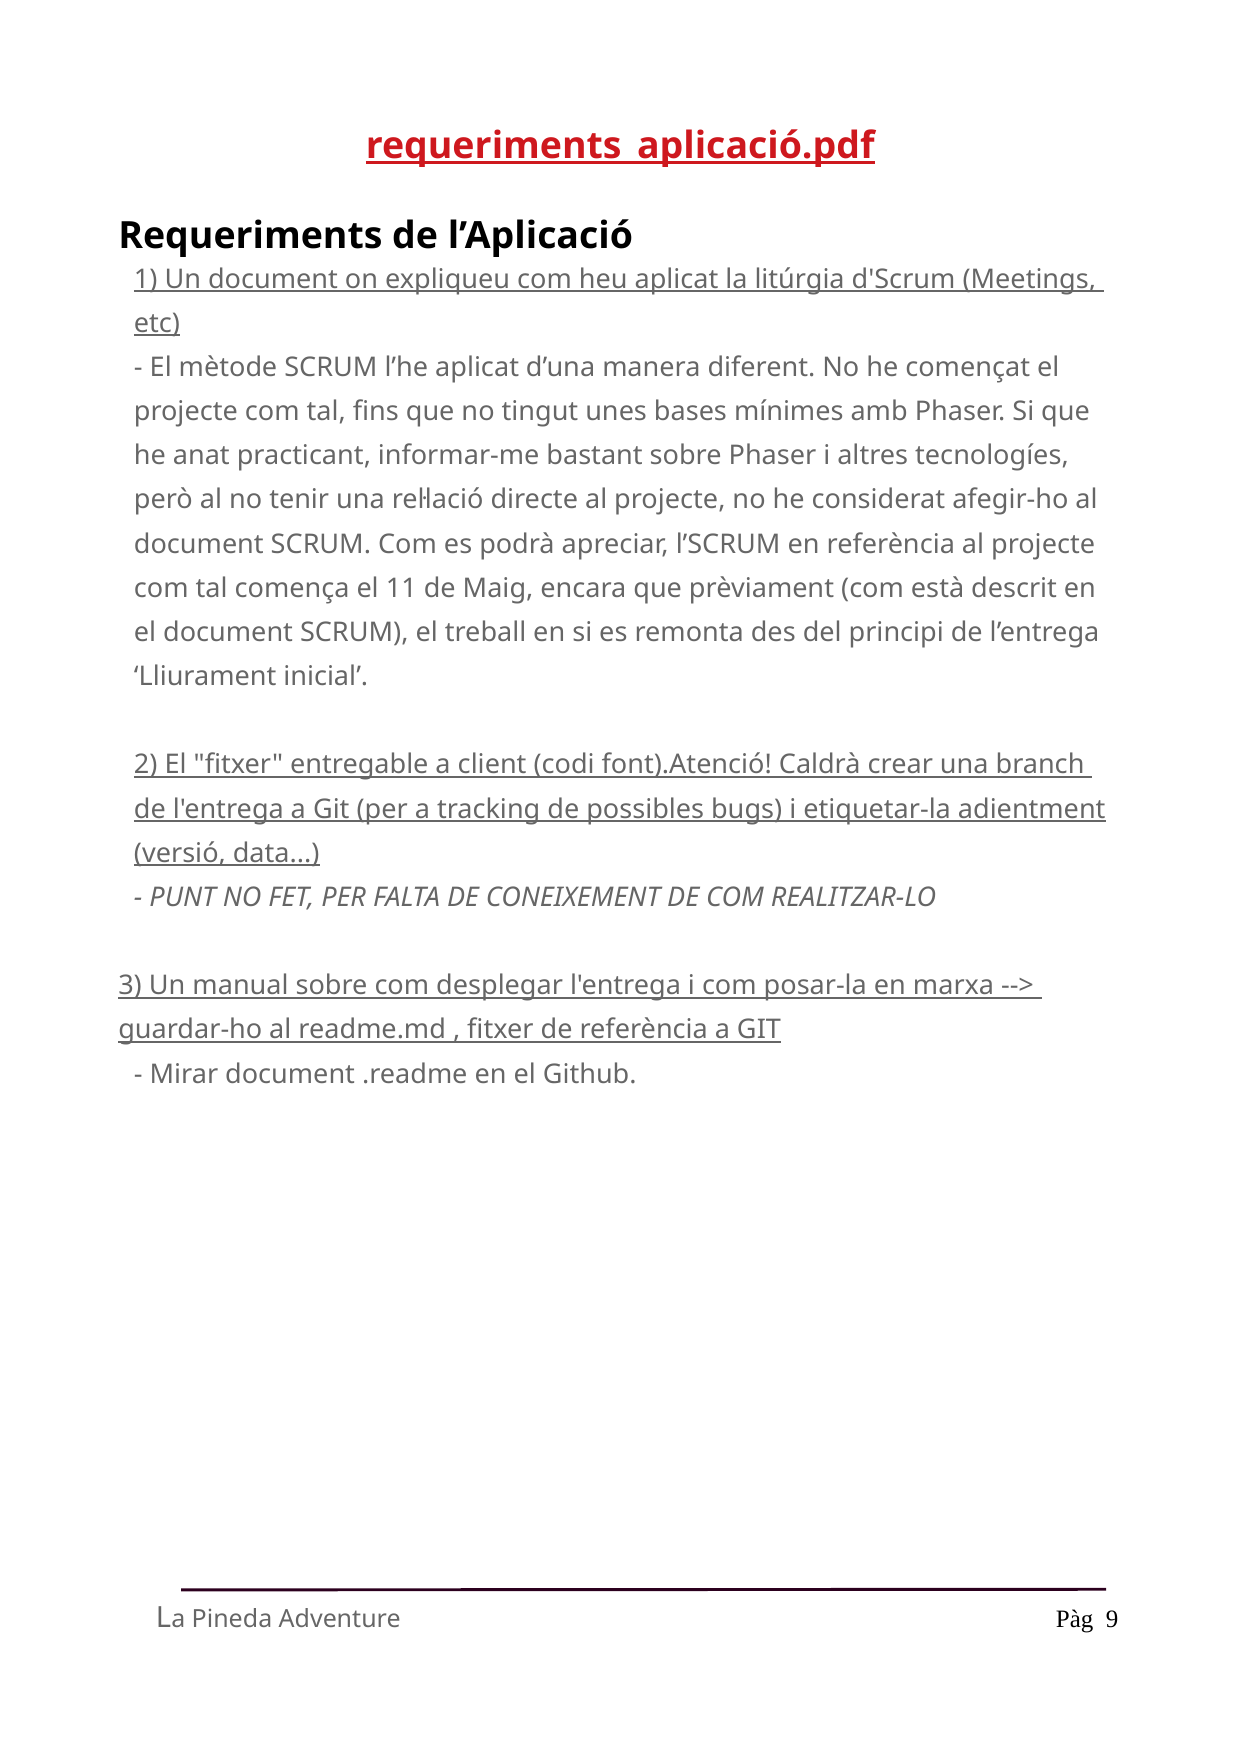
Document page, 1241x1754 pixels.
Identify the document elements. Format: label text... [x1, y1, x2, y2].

text requeriments_aplicació.pdf [134, 118, 1106, 169]
text - PUNT NO FET, PER FALTA DE CONEIXEMENT DE COM REALITZAR-LO [134, 877, 1106, 914]
text - Mirar document .readme en el Github. [134, 1054, 1106, 1091]
text (versió, data...) [134, 822, 1106, 870]
text - El mètode SCRUM l’he aplicat d’una manera diferent. No he començat el projecte com tal, fins que no tingut unes bases mínimes amb Phaser. Si que he anat practicant, informar-me bastant sobre Phaser i altres tecnologíes, però al no tenir una rel·lació directe al projecte, no he considerat afegir-ho al document SCRUM. Com es podrà apreciar, l’SCRUM en referència al projecte com tal comença el 11 de Maig, encara que prèviament (com està descrit en el document SCRUM), el treball en si es remonta des del principi de l’entrega ‘Lliurament inicial’. [134, 347, 1106, 693]
text 3) Un manual sobre com desplegar l'entrega i com posar-la en marxa --> guardar-ho al readme.md , fitxer de referència a GIT [118, 966, 1106, 1047]
text 1) Un document on expliqueu com heu aplicat la litúrgia d'Scrum (Meetings, etc) [134, 259, 1106, 340]
text Requeriments de l’Aplicació [118, 208, 1106, 259]
text 2) El "fitxer" entregable a client (codi font).Atenció! Caldrà crear una branch de l'entrega a Git (per a tracking de possibles bugs) i etiquetar-la adientment [134, 745, 1106, 820]
